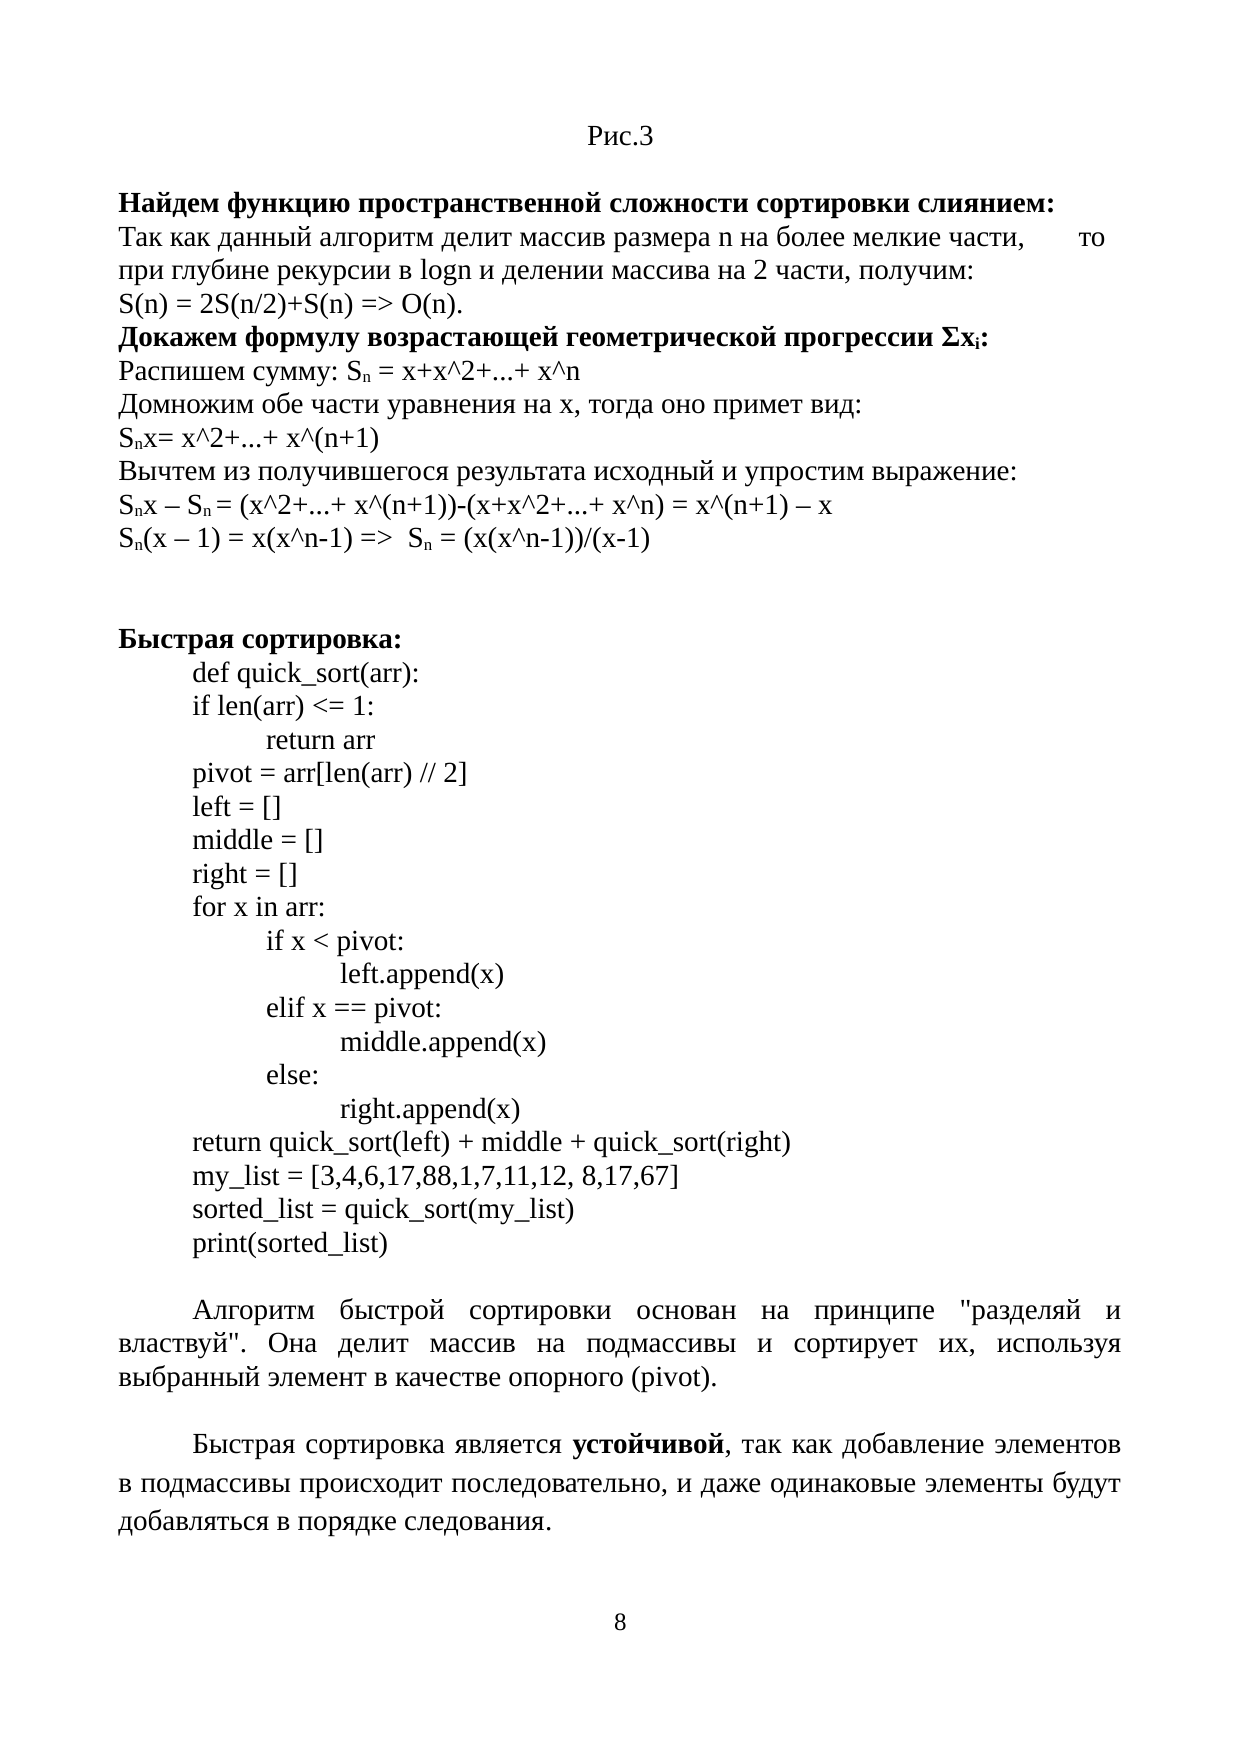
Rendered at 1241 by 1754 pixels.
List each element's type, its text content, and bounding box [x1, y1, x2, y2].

text pivot = arr[len(arr) // 2] [118, 755, 1122, 789]
text elif x == pivot: [118, 990, 1122, 1024]
text return arr [118, 722, 1122, 755]
text Домножим обе части уравнения на x, тогда оно примет вид: [118, 386, 1122, 420]
text Быстрая сортировка: [118, 621, 1122, 655]
text Распишем сумму: Sn = x+x^2+...+ x^n [118, 353, 1122, 386]
text if len(arr) <= 1: [118, 688, 1122, 722]
text Так как данный алгоритм делит массив размера n на более мелкие части, то при глубине рекурсии в logn и делении массива на 2 части, получим: [118, 219, 1122, 286]
text Snx – Sn = (x^2+...+ x^(n+1))-(x+x^2+...+ x^n) = x^(n+1) – x [118, 487, 1122, 521]
text return quick_sort(left) + middle + quick_sort(right) [118, 1124, 1122, 1158]
text for x in arr: [118, 889, 1122, 923]
text def quick_sort(arr): [118, 655, 1122, 688]
text Sn(x – 1) = x(x^n-1) => Sn = (x(x^n-1))/(x-1) [118, 521, 1122, 554]
text my_list = [3,4,6,17,88,1,7,11,12, 8,17,67] [118, 1158, 1122, 1191]
text middle = [] [118, 822, 1122, 856]
text Алгоритм быстрой сортировки основан на принципе "разделяй и властвуй". Она делит массив на подмассивы и сортирует их, используя выбранный элемент в качестве опорного (pivot). [118, 1292, 1122, 1393]
text Докажем формулу возрастающей геометрической прогрессии Σxi: [118, 319, 1122, 353]
text left.append(x) [118, 957, 1122, 990]
text Найдем функцию пространственной сложности сортировки слиянием: [118, 185, 1122, 219]
text S(n) = 2S(n/2)+S(n) => O(n). [118, 286, 1122, 319]
text Snx= x^2+...+ x^(n+1) [118, 420, 1122, 453]
text else: [118, 1057, 1122, 1091]
text right.append(x) [118, 1091, 1122, 1124]
text right = [] [118, 856, 1122, 889]
text sorted_list = quick_sort(my_list) [118, 1191, 1122, 1225]
text if x < pivot: [118, 923, 1122, 957]
text Вычтем из получившегося результата исходный и упростим выражение: [118, 453, 1122, 487]
text print(sorted_list) [118, 1225, 1122, 1258]
text Быстрая сортировка является устойчивой, так как добавление элементов в подмассивы происходит последовательно, и даже одинаковые элементы будут добавляться в порядке следования. [118, 1426, 1122, 1537]
text left = [] [118, 789, 1122, 822]
text Рис.3 [118, 118, 1122, 152]
text middle.append(x) [118, 1024, 1122, 1057]
